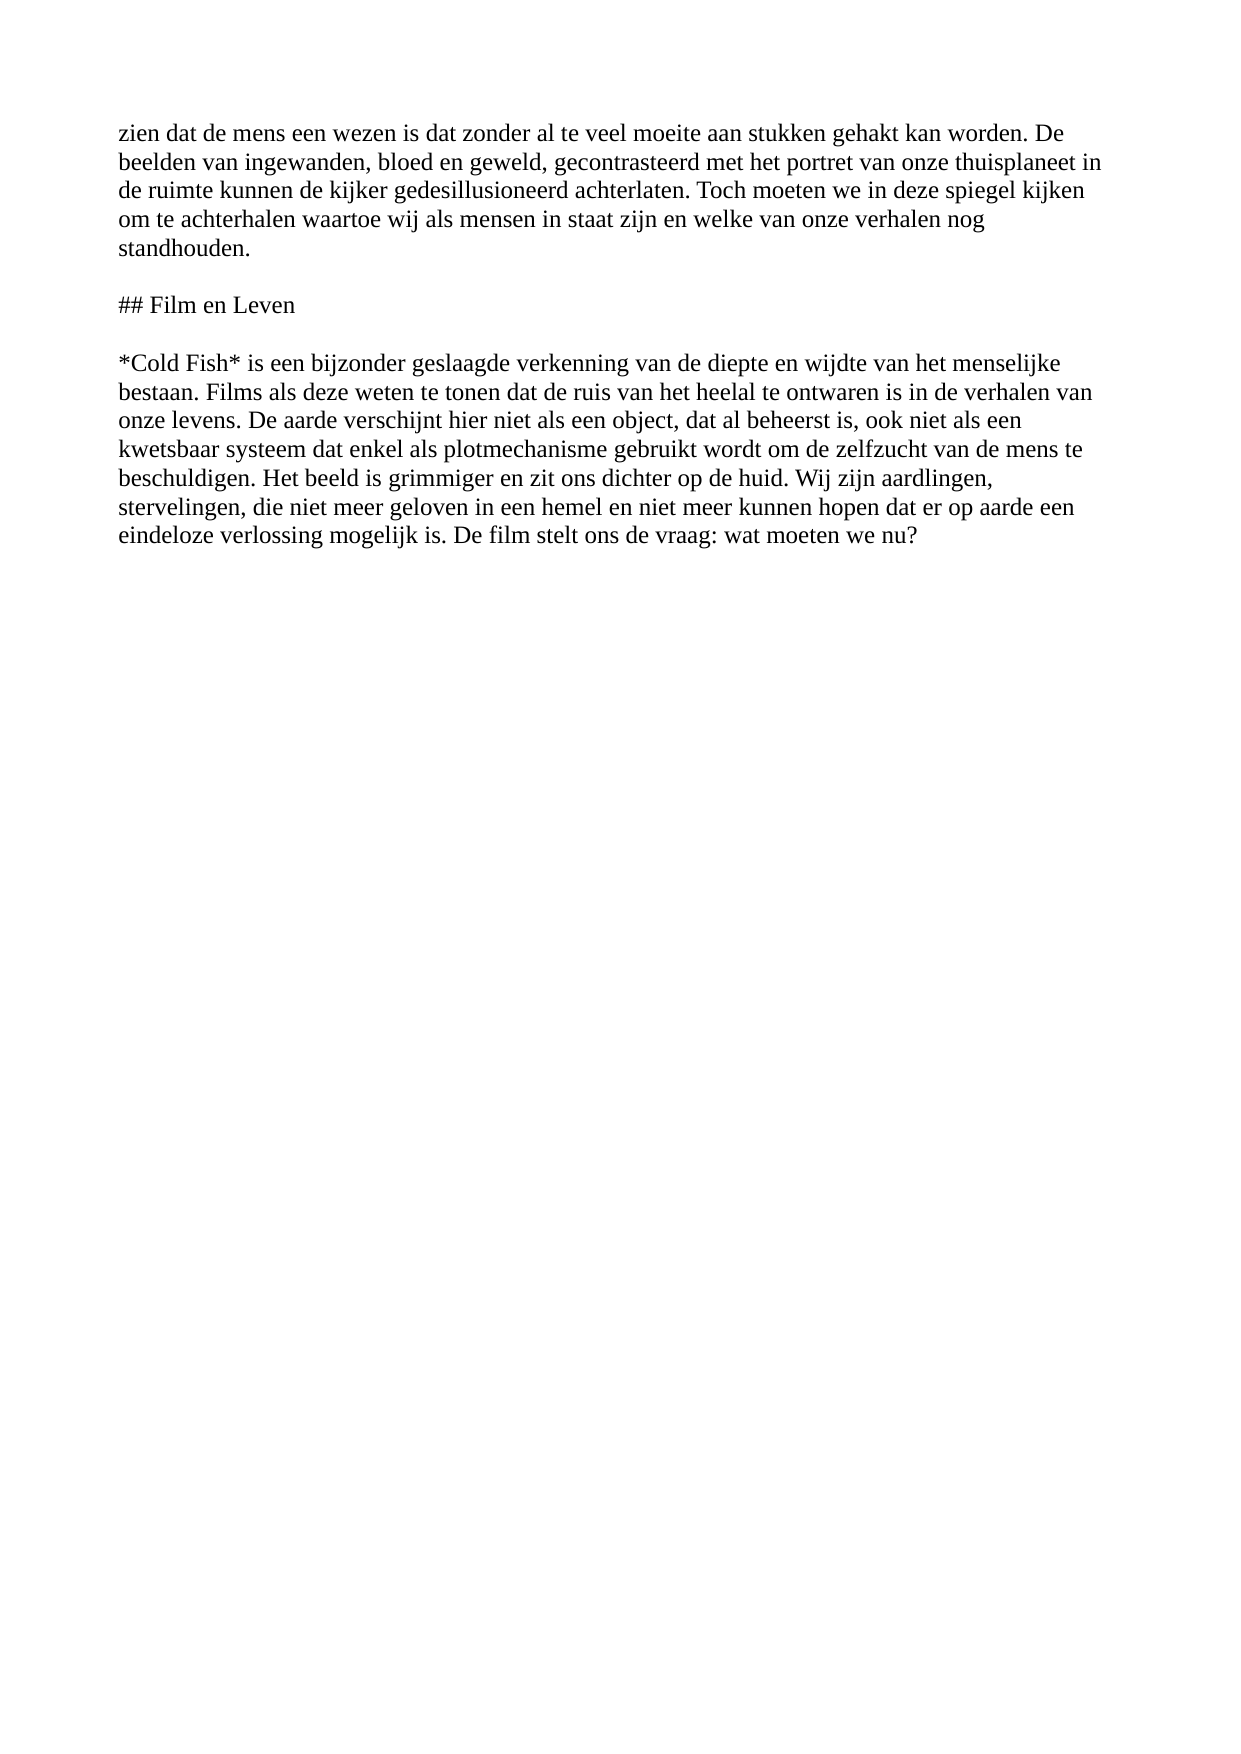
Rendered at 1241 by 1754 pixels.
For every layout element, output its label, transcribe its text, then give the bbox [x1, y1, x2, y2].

text ## Film en Leven [118, 291, 1122, 319]
text zien dat de mens een wezen is dat zonder al te veel moeite aan stukken gehakt kan worden. De beelden van ingewanden, bloed en geweld, gecontrasteerd met het portret van onze thuisplaneet in de ruimte kunnen de kijker gedesillusioneerd achterlaten. Toch moeten we in deze spiegel kijken om te achterhalen waartoe wij als mensen in staat zijn en welke van onze verhalen nog standhouden. [118, 118, 1122, 262]
text *Cold Fish* is een bijzonder geslaagde verkenning van de diepte en wijdte van het menselijke bestaan. Films als deze weten te tonen dat de ruis van het heelal te ontwaren is in de verhalen van onze levens. De aarde verschijnt hier niet als een object, dat al beheerst is, ook niet als een kwetsbaar systeem dat enkel als plotmechanisme gebruikt wordt om de zelfzucht van de mens te beschuldigen. Het beeld is grimmiger en zit ons dichter op de huid. Wij zijn aardlingen, stervelingen, die niet meer geloven in een hemel en niet meer kunnen hopen dat er op aarde een eindeloze verlossing mogelijk is. De film stelt ons de vraag: wat moeten we nu? [118, 348, 1122, 549]
